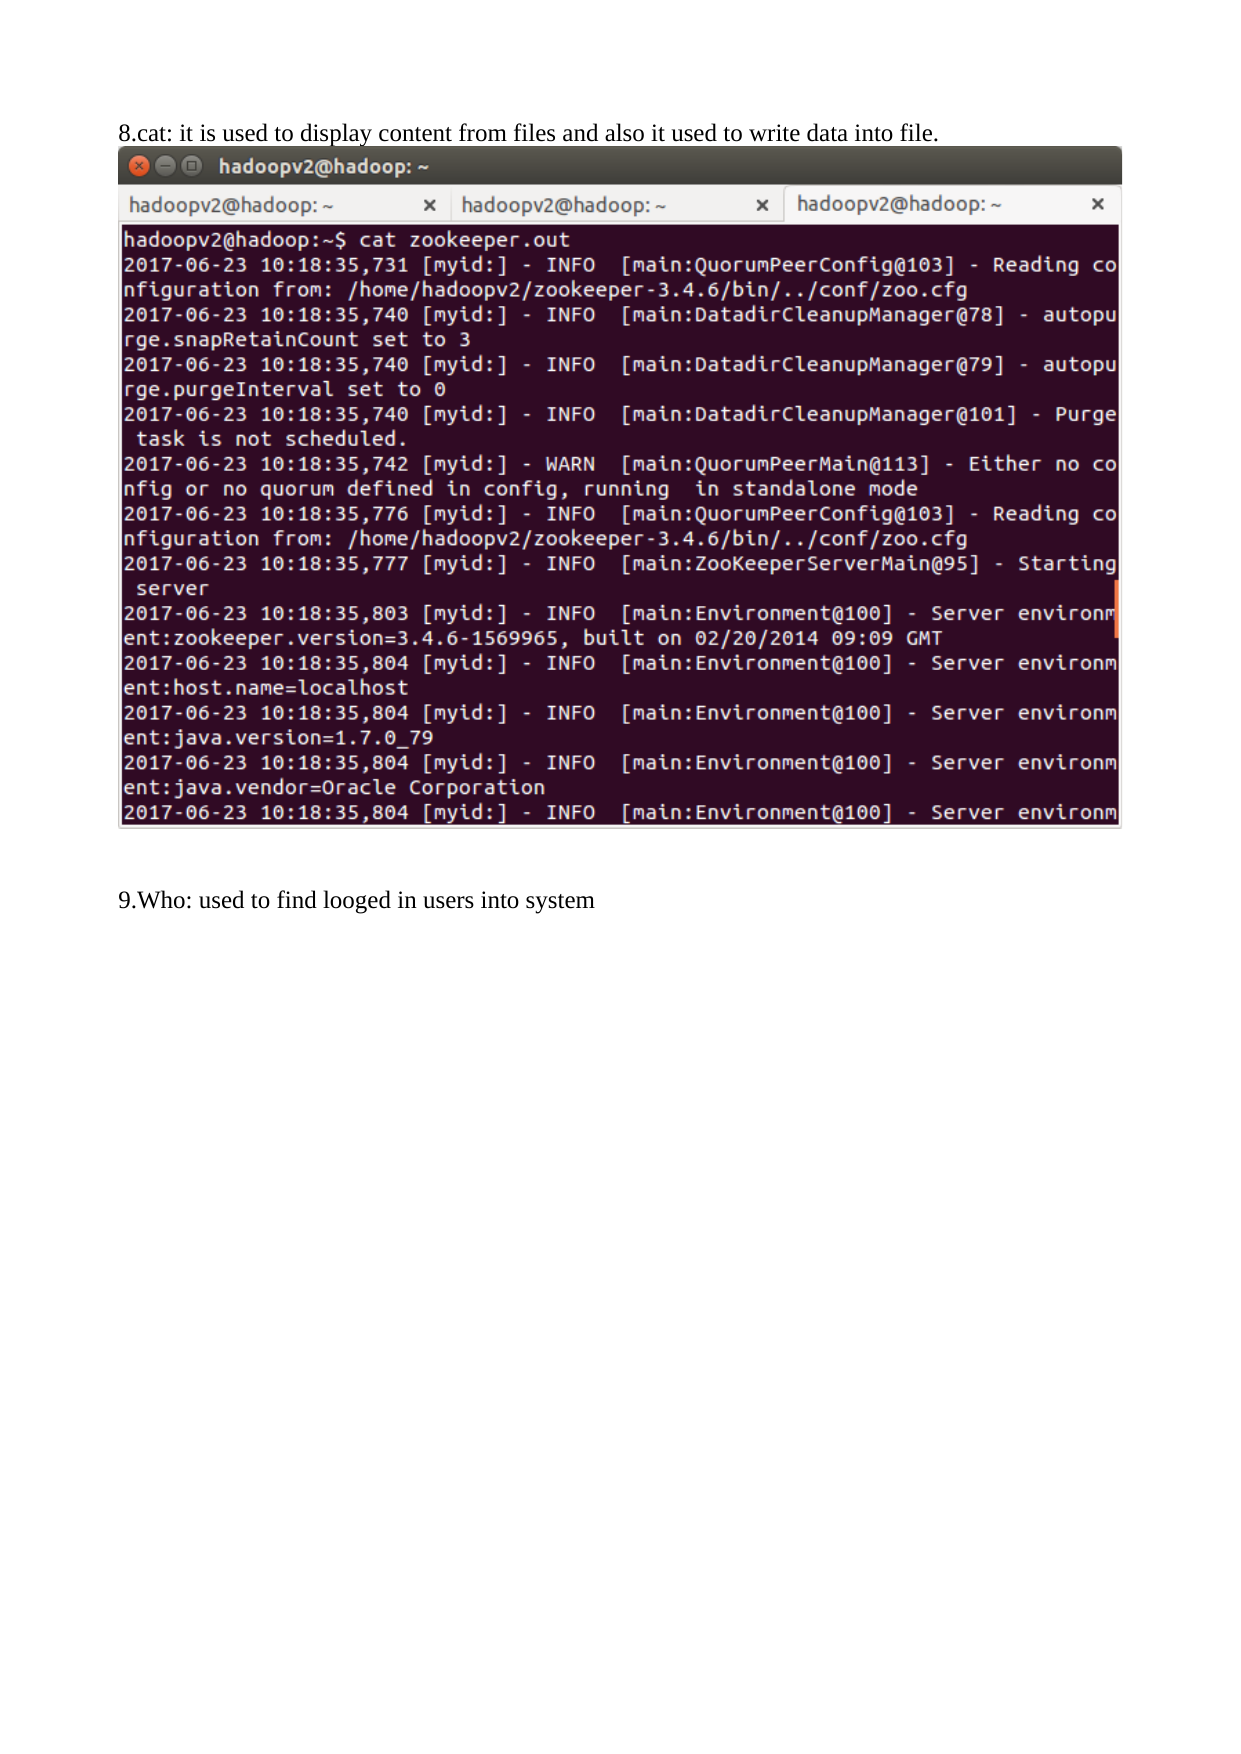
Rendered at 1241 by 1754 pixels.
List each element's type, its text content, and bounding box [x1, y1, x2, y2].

text 9.Who: used to find looged in users into system [118, 886, 1122, 914]
picture [118, 146, 1123, 829]
text 8.cat: it is used to display content from files and also it used to write data into file. [118, 118, 1122, 146]
